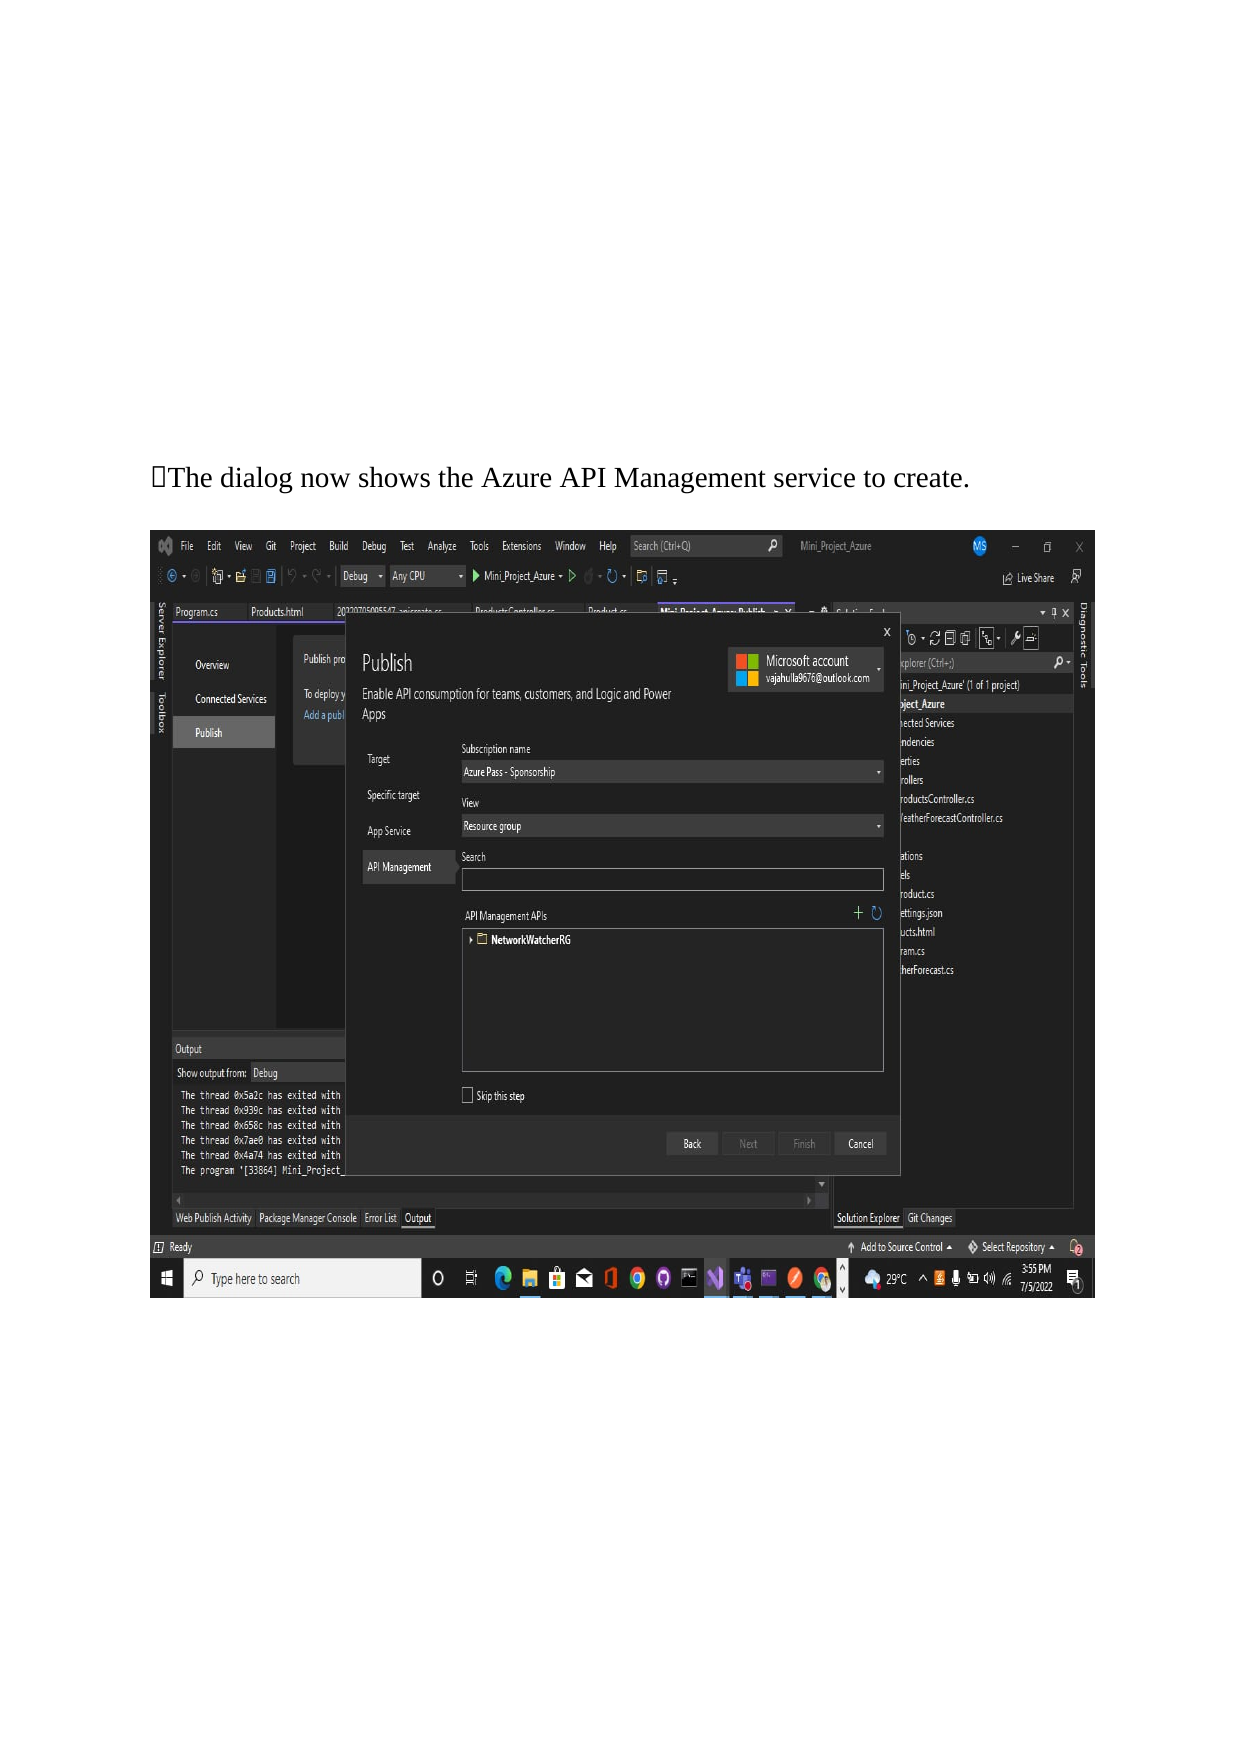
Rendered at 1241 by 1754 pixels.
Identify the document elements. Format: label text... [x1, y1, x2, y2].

text The dialog now shows the Azure API Management service to create. [150, 457, 1104, 496]
picture [150, 530, 1095, 1298]
